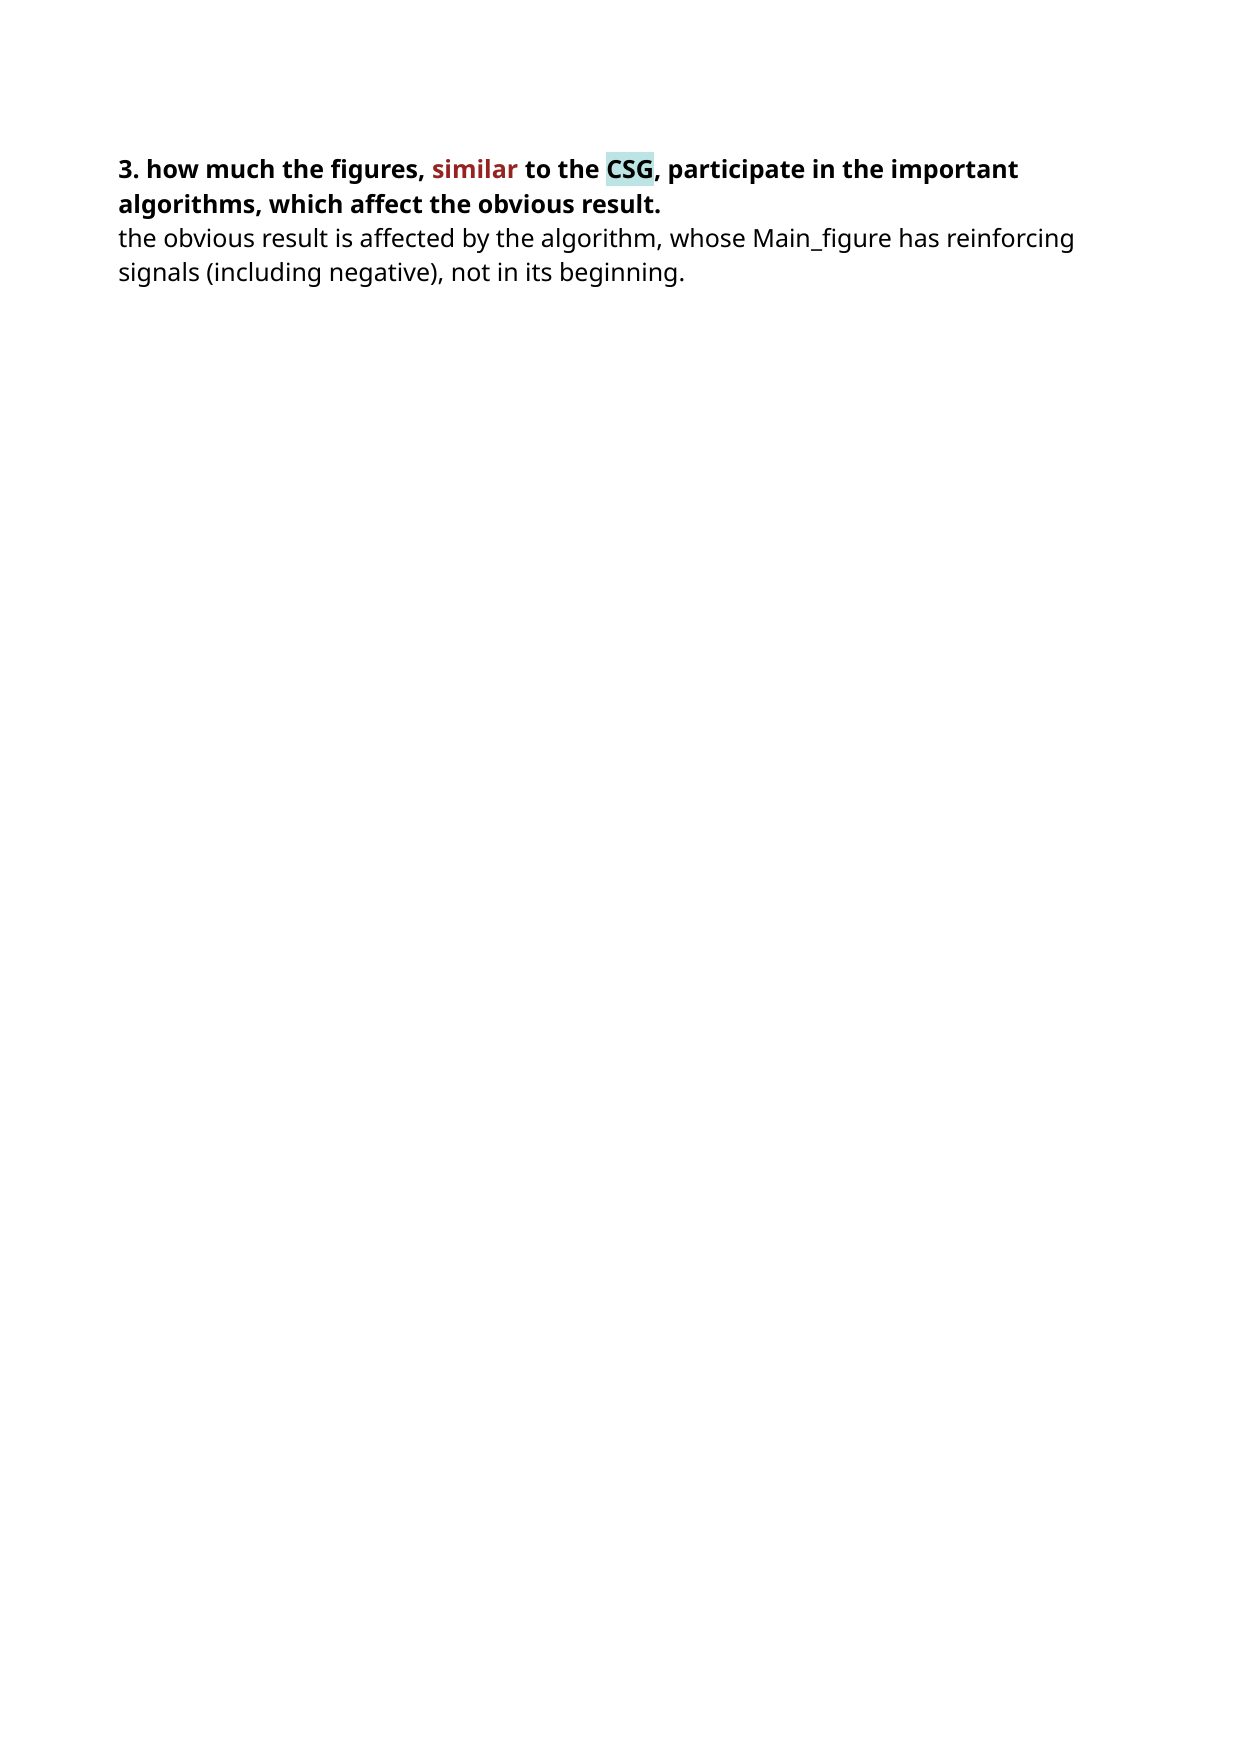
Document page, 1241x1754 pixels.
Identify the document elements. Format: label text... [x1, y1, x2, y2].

text the obvious result is affected by the algorithm, whose Main_figure has reinforcing signals (including negative), not in its beginning. [118, 220, 1122, 288]
text 3. how much the figures, similar to the CSG, participate in the important algorithms, which affect the obvious result. [118, 152, 1122, 220]
